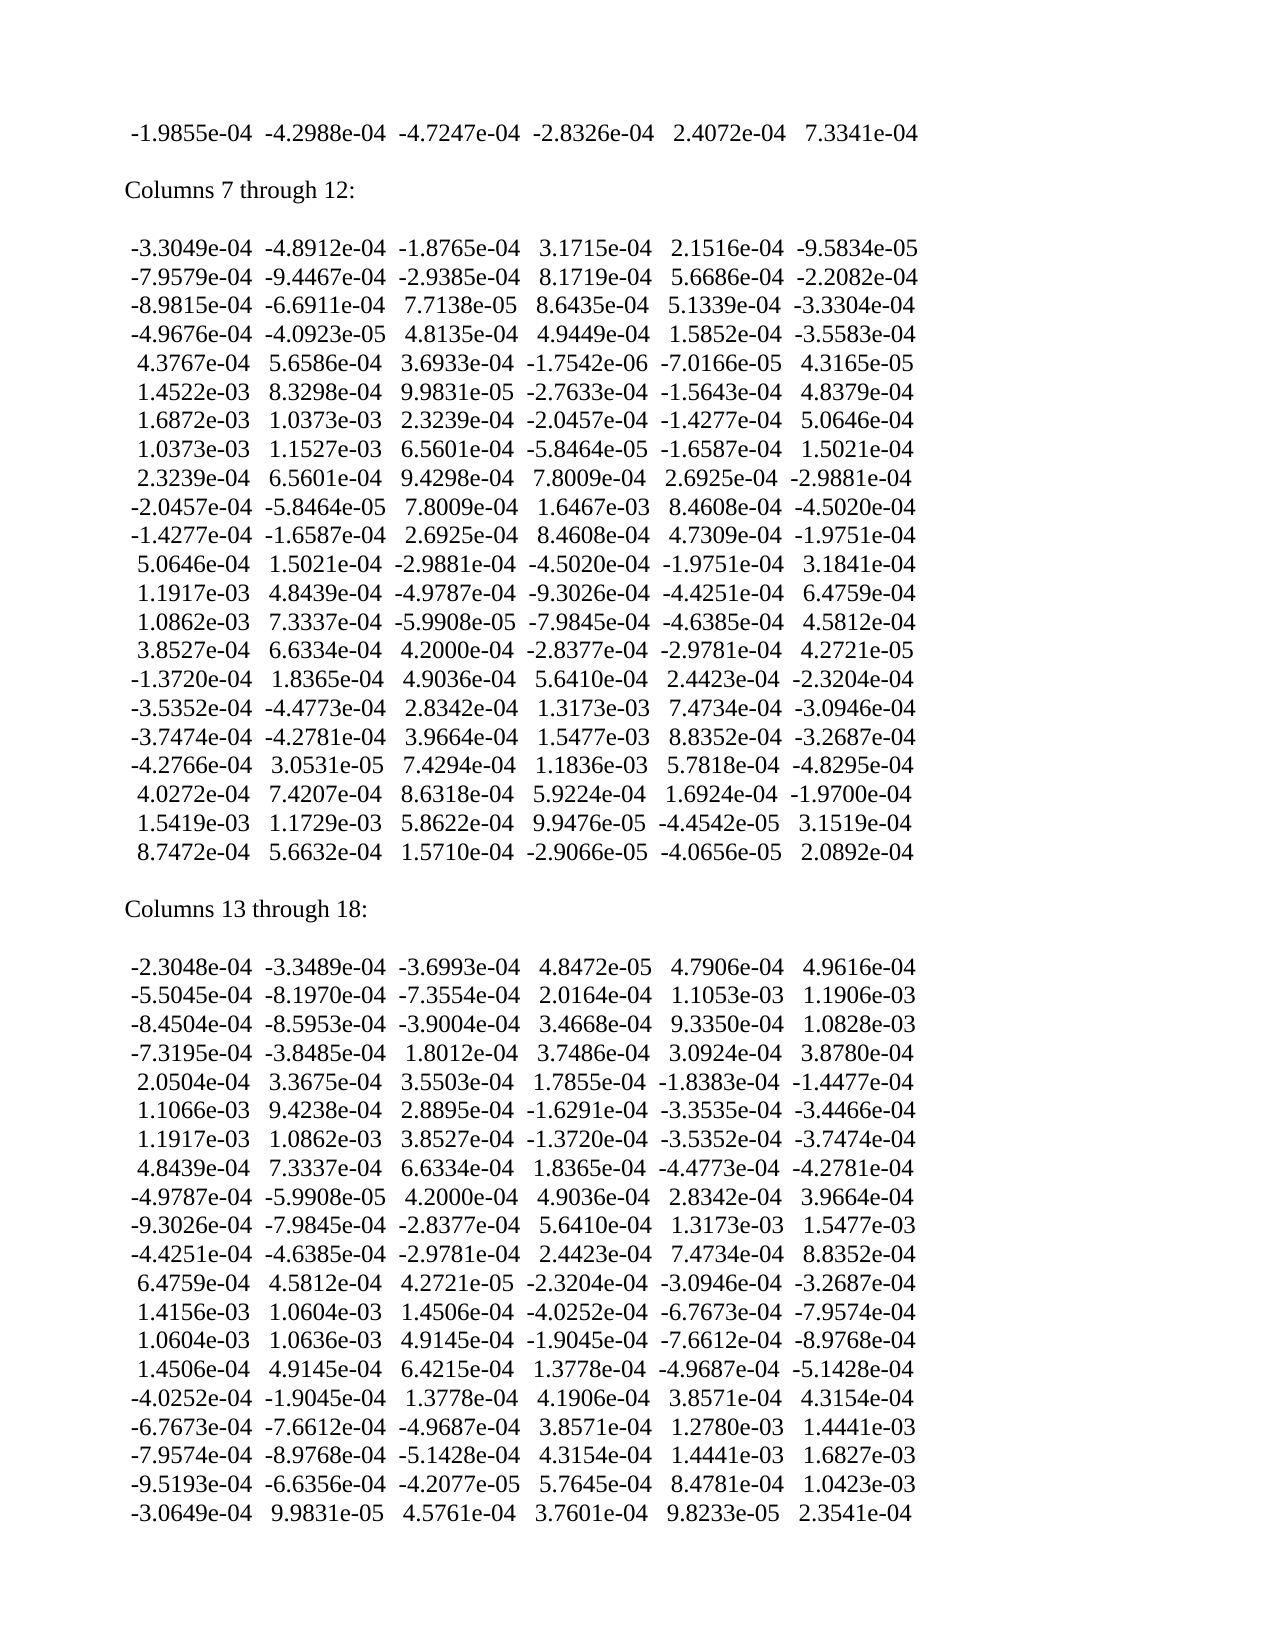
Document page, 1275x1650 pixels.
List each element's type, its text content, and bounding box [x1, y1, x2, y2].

text 1.0862e-03 7.3337e-04 -5.9908e-05 -7.9845e-04 -4.6385e-04 4.5812e-04 [118, 607, 1157, 636]
text 1.4156e-03 1.0604e-03 1.4506e-04 -4.0252e-04 -6.7673e-04 -7.9574e-04 [118, 1297, 1157, 1326]
text 1.0604e-03 1.0636e-03 4.9145e-04 -1.9045e-04 -7.6612e-04 -8.9768e-04 [118, 1326, 1157, 1354]
text -3.0649e-04 9.9831e-05 4.5761e-04 3.7601e-04 9.8233e-05 2.3541e-04 [118, 1498, 1157, 1527]
text -9.3026e-04 -7.9845e-04 -2.8377e-04 5.6410e-04 1.3173e-03 1.5477e-03 [118, 1211, 1157, 1239]
text -3.5352e-04 -4.4773e-04 2.8342e-04 1.3173e-03 7.4734e-04 -3.0946e-04 [118, 693, 1157, 722]
text 3.8527e-04 6.6334e-04 4.2000e-04 -2.8377e-04 -2.9781e-04 4.2721e-05 [118, 636, 1157, 664]
text 5.0646e-04 1.5021e-04 -2.9881e-04 -4.5020e-04 -1.9751e-04 3.1841e-04 [118, 549, 1157, 578]
text -7.9579e-04 -9.4467e-04 -2.9385e-04 8.1719e-04 5.6686e-04 -2.2082e-04 [118, 262, 1157, 291]
text 2.0504e-04 3.3675e-04 3.5503e-04 1.7855e-04 -1.8383e-04 -1.4477e-04 [118, 1067, 1157, 1096]
text 4.0272e-04 7.4207e-04 8.6318e-04 5.9224e-04 1.6924e-04 -1.9700e-04 [118, 779, 1157, 808]
text -1.3720e-04 1.8365e-04 4.9036e-04 5.6410e-04 2.4423e-04 -2.3204e-04 [118, 664, 1157, 693]
text -4.9787e-04 -5.9908e-05 4.2000e-04 4.9036e-04 2.8342e-04 3.9664e-04 [118, 1182, 1157, 1211]
text -3.3049e-04 -4.8912e-04 -1.8765e-04 3.1715e-04 2.1516e-04 -9.5834e-05 [118, 233, 1157, 262]
text -7.9574e-04 -8.9768e-04 -5.1428e-04 4.3154e-04 1.4441e-03 1.6827e-03 [118, 1441, 1157, 1469]
text -2.0457e-04 -5.8464e-05 7.8009e-04 1.6467e-03 8.4608e-04 -4.5020e-04 [118, 492, 1157, 521]
text -8.9815e-04 -6.6911e-04 7.7138e-05 8.6435e-04 5.1339e-04 -3.3304e-04 [118, 291, 1157, 319]
text Columns 7 through 12: [118, 176, 1157, 204]
text Columns 13 through 18: [118, 894, 1157, 923]
text -3.7474e-04 -4.2781e-04 3.9664e-04 1.5477e-03 8.8352e-04 -3.2687e-04 [118, 722, 1157, 751]
text -4.2766e-04 3.0531e-05 7.4294e-04 1.1836e-03 5.7818e-04 -4.8295e-04 [118, 751, 1157, 779]
text 1.5419e-03 1.1729e-03 5.8622e-04 9.9476e-05 -4.4542e-05 3.1519e-04 [118, 808, 1157, 837]
text 1.1066e-03 9.4238e-04 2.8895e-04 -1.6291e-04 -3.3535e-04 -3.4466e-04 [118, 1096, 1157, 1124]
text -9.5193e-04 -6.6356e-04 -4.2077e-05 5.7645e-04 8.4781e-04 1.0423e-03 [118, 1469, 1157, 1498]
text 2.3239e-04 6.5601e-04 9.4298e-04 7.8009e-04 2.6925e-04 -2.9881e-04 [118, 463, 1157, 492]
text 6.4759e-04 4.5812e-04 4.2721e-05 -2.3204e-04 -3.0946e-04 -3.2687e-04 [118, 1268, 1157, 1297]
text 1.1917e-03 4.8439e-04 -4.9787e-04 -9.3026e-04 -4.4251e-04 6.4759e-04 [118, 578, 1157, 607]
text 1.4522e-03 8.3298e-04 9.9831e-05 -2.7633e-04 -1.5643e-04 4.8379e-04 [118, 377, 1157, 406]
text -7.3195e-04 -3.8485e-04 1.8012e-04 3.7486e-04 3.0924e-04 3.8780e-04 [118, 1038, 1157, 1067]
text 1.4506e-04 4.9145e-04 6.4215e-04 1.3778e-04 -4.9687e-04 -5.1428e-04 [118, 1354, 1157, 1383]
text -5.5045e-04 -8.1970e-04 -7.3554e-04 2.0164e-04 1.1053e-03 1.1906e-03 [118, 981, 1157, 1009]
text -8.4504e-04 -8.5953e-04 -3.9004e-04 3.4668e-04 9.3350e-04 1.0828e-03 [118, 1009, 1157, 1038]
text -2.3048e-04 -3.3489e-04 -3.6993e-04 4.8472e-05 4.7906e-04 4.9616e-04 [118, 952, 1157, 981]
text 4.3767e-04 5.6586e-04 3.6933e-04 -1.7542e-06 -7.0166e-05 4.3165e-05 [118, 348, 1157, 377]
text -1.4277e-04 -1.6587e-04 2.6925e-04 8.4608e-04 4.7309e-04 -1.9751e-04 [118, 521, 1157, 549]
text 4.8439e-04 7.3337e-04 6.6334e-04 1.8365e-04 -4.4773e-04 -4.2781e-04 [118, 1153, 1157, 1182]
text -4.9676e-04 -4.0923e-05 4.8135e-04 4.9449e-04 1.5852e-04 -3.5583e-04 [118, 319, 1157, 348]
text 1.1917e-03 1.0862e-03 3.8527e-04 -1.3720e-04 -3.5352e-04 -3.7474e-04 [118, 1124, 1157, 1153]
text 8.7472e-04 5.6632e-04 1.5710e-04 -2.9066e-05 -4.0656e-05 2.0892e-04 [118, 837, 1157, 866]
text 1.6872e-03 1.0373e-03 2.3239e-04 -2.0457e-04 -1.4277e-04 5.0646e-04 [118, 406, 1157, 434]
text -6.7673e-04 -7.6612e-04 -4.9687e-04 3.8571e-04 1.2780e-03 1.4441e-03 [118, 1412, 1157, 1441]
text -1.9855e-04 -4.2988e-04 -4.7247e-04 -2.8326e-04 2.4072e-04 7.3341e-04 [118, 118, 1157, 147]
text -4.0252e-04 -1.9045e-04 1.3778e-04 4.1906e-04 3.8571e-04 4.3154e-04 [118, 1383, 1157, 1412]
text -4.4251e-04 -4.6385e-04 -2.9781e-04 2.4423e-04 7.4734e-04 8.8352e-04 [118, 1239, 1157, 1268]
text 1.0373e-03 1.1527e-03 6.5601e-04 -5.8464e-05 -1.6587e-04 1.5021e-04 [118, 434, 1157, 463]
